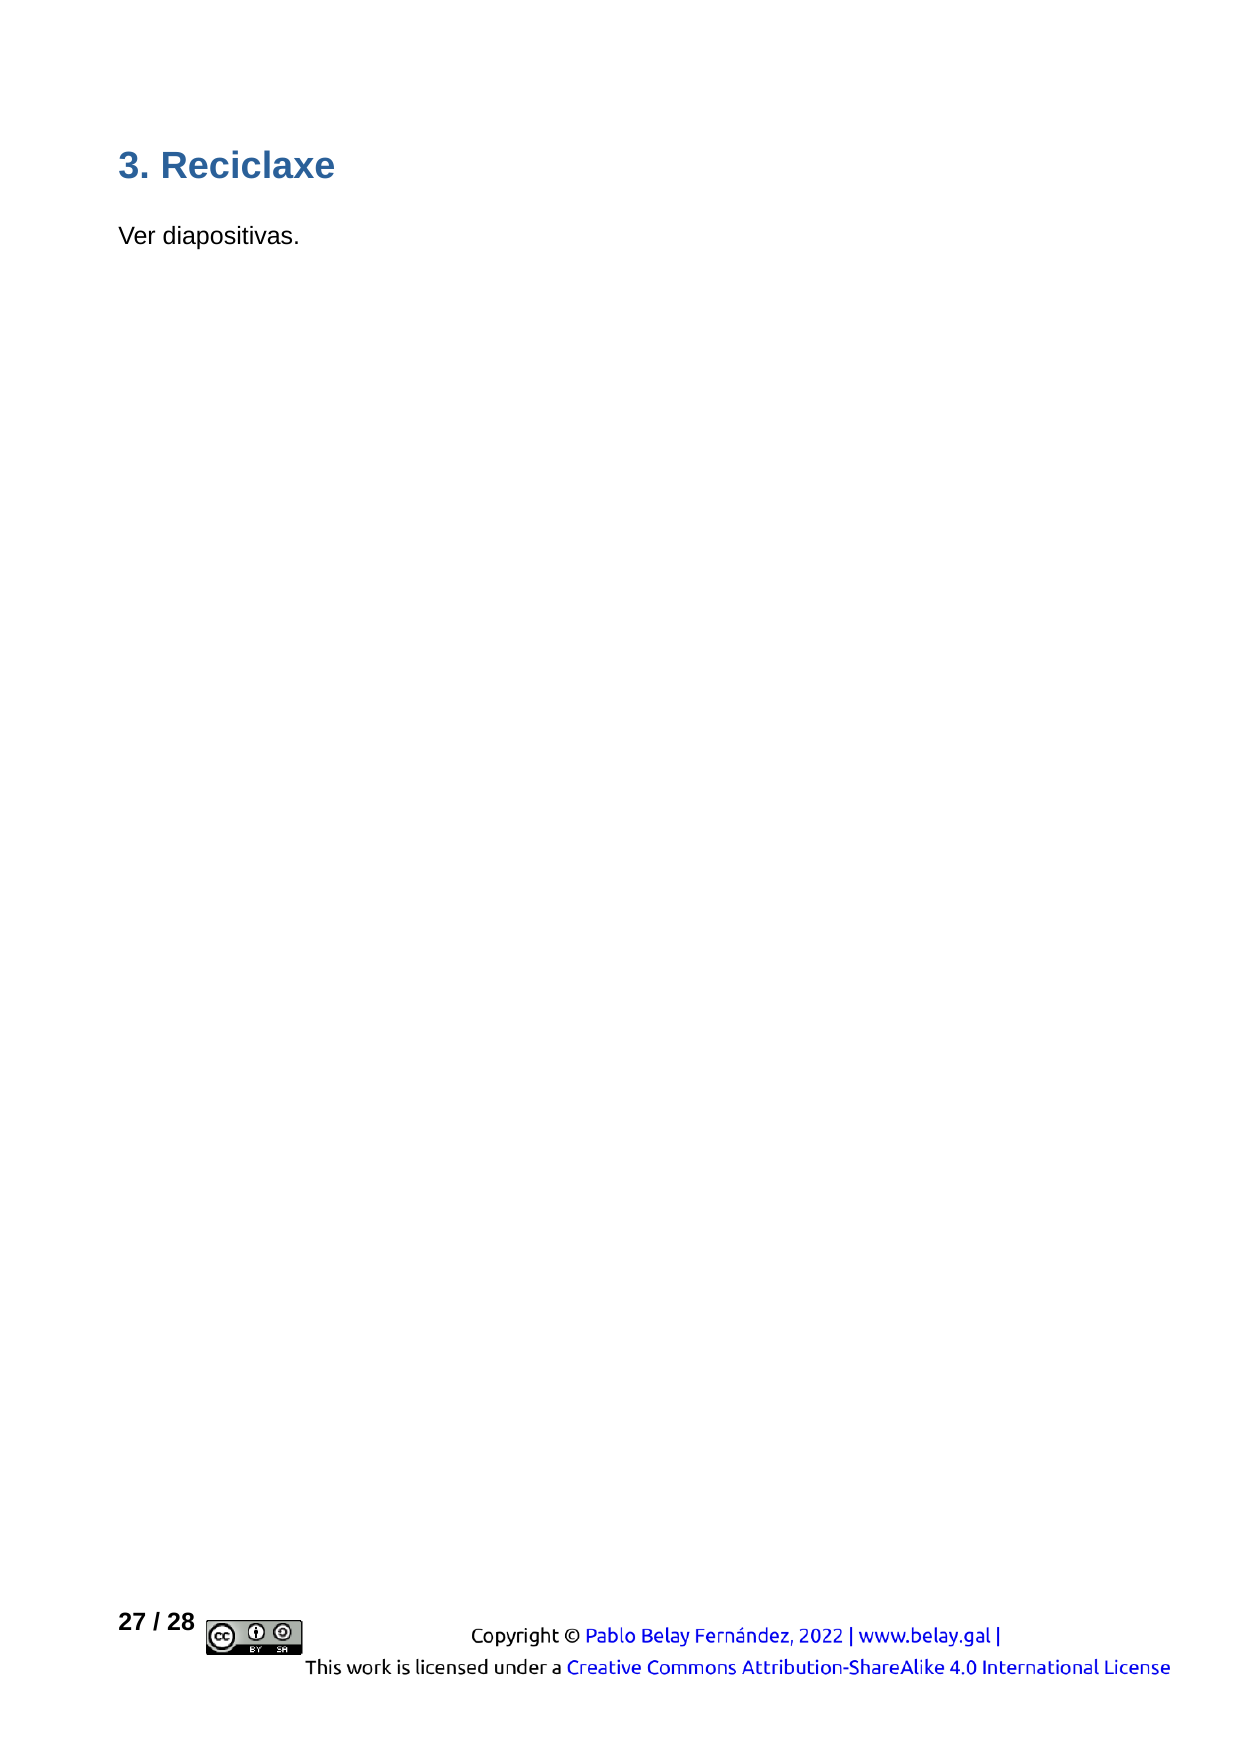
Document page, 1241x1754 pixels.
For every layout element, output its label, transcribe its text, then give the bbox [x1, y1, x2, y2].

text Ver diapositivas. [118, 221, 1122, 250]
picture [200, 1604, 1205, 1690]
subtitle 3. Reciclaxe [118, 143, 1122, 187]
